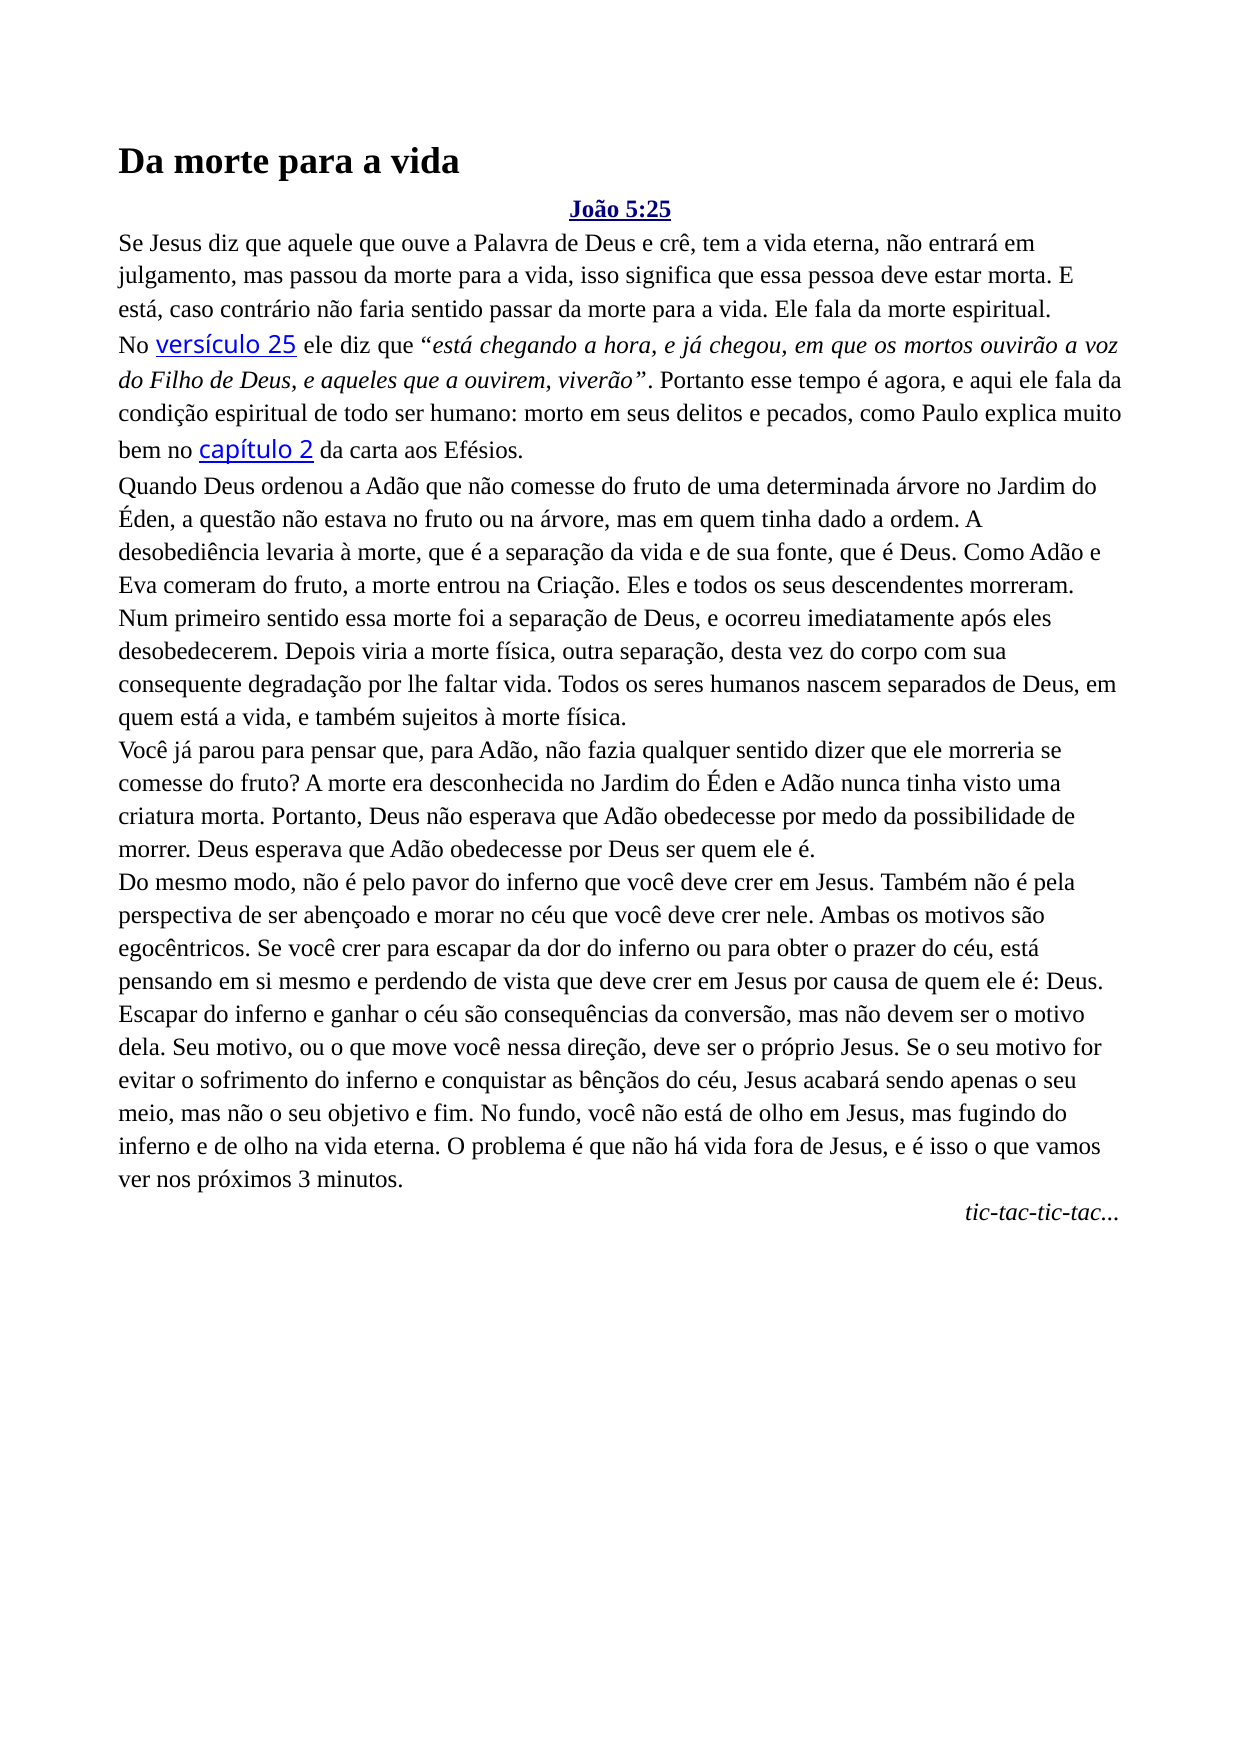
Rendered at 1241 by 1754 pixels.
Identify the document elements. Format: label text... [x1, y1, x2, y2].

text Do mesmo modo, não é pelo pavor do inferno que você deve crer em Jesus. Também não é pela perspectiva de ser abençoado e morar no céu que você deve crer nele. Ambas os motivos são egocêntricos. Se você crer para escapar da dor do inferno ou para obter o prazer do céu, está pensando em si mesmo e perdendo de vista que deve crer em Jesus por causa de quem ele é: Deus. [118, 867, 1122, 995]
text Escapar do inferno e ganhar o céu são consequências da conversão, mas não devem ser o motivo dela. Seu motivo, ou o que move você nessa direção, deve ser o próprio Jesus. Se o seu motivo for evitar o sofrimento do inferno e conquistar as bênçãos do céu, Jesus acabará sendo apenas o seu meio, mas não o seu objetivo e fim. No fundo, você não está de olho em Jesus, mas fugindo do inferno e de olho na vida eterna. O problema é que não há vida fora de Jesus, e é isso o que vamos ver nos próximos 3 minutos. [118, 999, 1122, 1193]
text Você já parou para pensar que, para Adão, não fazia qualquer sentido dizer que ele morreria se comesse do fruto? A morte era desconhecida no Jardim do Éden e Adão nunca tinha visto uma criatura morta. Portanto, Deus não esperava que Adão obedecesse por medo da possibilidade de morrer. Deus esperava que Adão obedecesse por Deus ser quem ele é. [118, 735, 1122, 863]
text Quando Deus ordenou a Adão que não comesse do fruto de uma determinada árvore no Jardim do Éden, a questão não estava no fruto ou na árvore, mas em quem tinha dado a ordem. A desobediência levaria à morte, que é a separação da vida e de sua fonte, que é Deus. Como Adão e Eva comeram do fruto, a morte entrou na Criação. Eles e todos os seus descendentes morreram. [118, 471, 1122, 599]
subtitle Da morte para a vida [118, 139, 1122, 182]
text Num primeiro sentido essa morte foi a separação de Deus, e ocorreu imediatamente após eles desobedecerem. Depois viria a morte física, outra separação, desta vez do corpo com sua consequente degradação por lhe faltar vida. Todos os seres humanos nascem separados de Deus, em quem está a vida, e também sujeitos à morte física. [118, 603, 1122, 731]
text João 5:25 [118, 194, 1122, 223]
text No versículo 25 ele diz que “está chegando a hora, e já chegou, em que os mortos ouvirão a voz do Filho de Deus, e aqueles que a ouvirem, viverão”. Portanto esse tempo é agora, e aqui ele fala da condição espiritual de todo ser humano: morto em seus delitos e pecados, como Paulo explica muito bem no capítulo 2 da carta aos Efésios. [118, 327, 1122, 466]
text Se Jesus diz que aquele que ouve a Palavra de Deus e crê, tem a vida eterna, não entrará em julgamento, mas passou da morte para a vida, isso significa que essa pessoa deve estar morta. E está, caso contrário não faria sentido passar da morte para a vida. Ele fala da morte espiritual. [118, 228, 1122, 322]
text tic-tac-tic-tac... [118, 1197, 1122, 1226]
